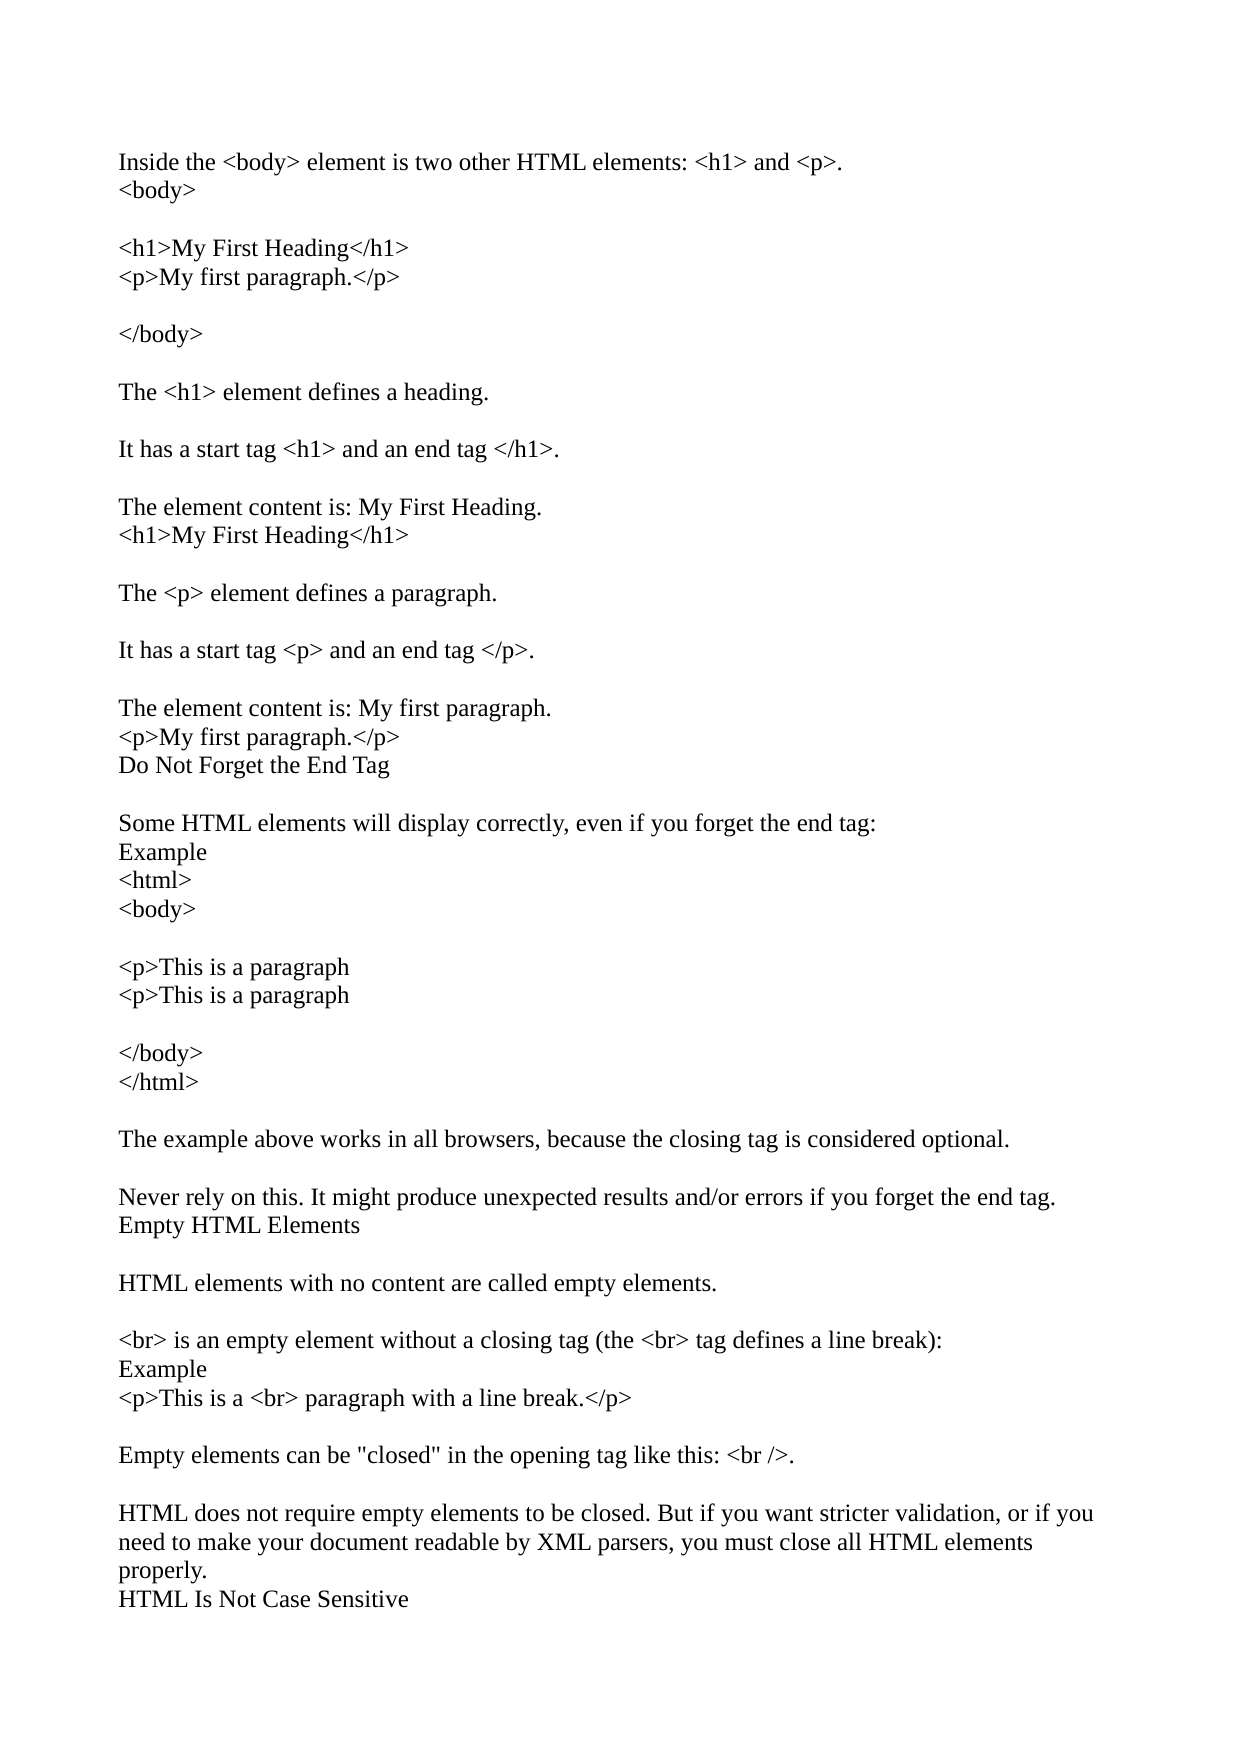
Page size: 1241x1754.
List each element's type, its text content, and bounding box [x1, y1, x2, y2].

text Example [118, 837, 1122, 866]
text Empty HTML Elements [118, 1211, 1122, 1239]
text The <p> element defines a paragraph. [118, 578, 1122, 607]
text Do Not Forget the End Tag [118, 751, 1122, 779]
text The element content is: My First Heading. [118, 492, 1122, 521]
text HTML Is Not Case Sensitive [118, 1584, 1122, 1613]
text Never rely on this. It might produce unexpected results and/or errors if you forget the end tag. [118, 1182, 1122, 1211]
text The <h1> element defines a heading. [118, 377, 1122, 406]
text HTML elements with no content are called empty elements. [118, 1268, 1122, 1297]
text <p>This is a <br> paragraph with a line break.</p> [118, 1383, 1122, 1412]
text </html> [118, 1067, 1122, 1096]
text <p>My first paragraph.</p> [118, 722, 1122, 751]
text <h1>My First Heading</h1> [118, 521, 1122, 549]
text <br> is an empty element without a closing tag (the <br> tag defines a line break): [118, 1326, 1122, 1354]
text <p>This is a paragraph [118, 981, 1122, 1009]
text <p>This is a paragraph [118, 952, 1122, 981]
text Inside the <body> element is two other HTML elements: <h1> and <p>. [118, 147, 1122, 176]
text <h1>My First Heading</h1> [118, 233, 1122, 262]
text The example above works in all browsers, because the closing tag is considered optional. [118, 1124, 1122, 1153]
text The element content is: My first paragraph. [118, 693, 1122, 722]
text HTML does not require empty elements to be closed. But if you want stricter validation, or if you need to make your document readable by XML parsers, you must close all HTML elements properly. [118, 1498, 1122, 1584]
text <body> [118, 176, 1122, 204]
text <body> [118, 894, 1122, 923]
text Some HTML elements will display correctly, even if you forget the end tag: [118, 808, 1122, 837]
text It has a start tag <h1> and an end tag </h1>. [118, 434, 1122, 463]
text </body> [118, 319, 1122, 348]
text </body> [118, 1038, 1122, 1067]
text Example [118, 1354, 1122, 1383]
text <p>My first paragraph.</p> [118, 262, 1122, 291]
text Empty elements can be "closed" in the opening tag like this: <br />. [118, 1441, 1122, 1469]
text It has a start tag <p> and an end tag </p>. [118, 636, 1122, 664]
text <html> [118, 866, 1122, 894]
